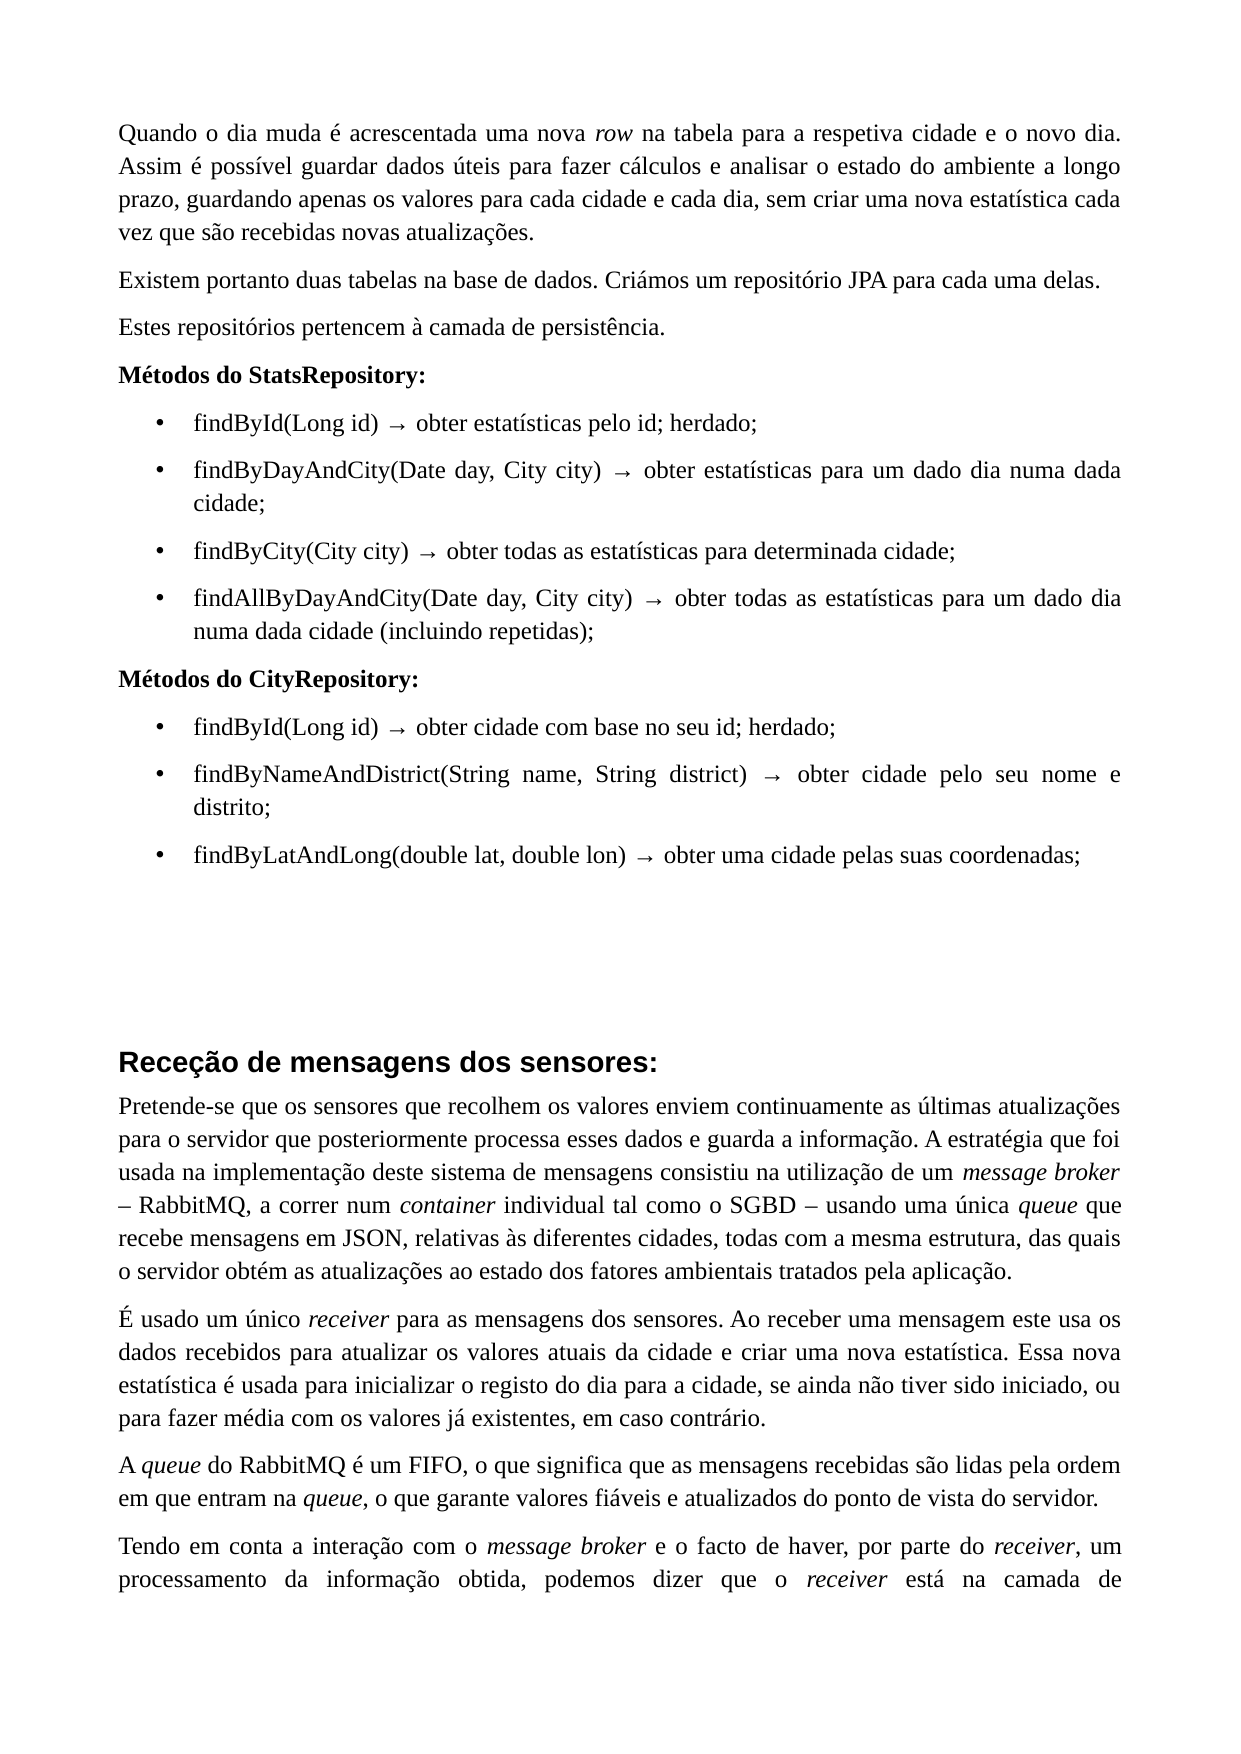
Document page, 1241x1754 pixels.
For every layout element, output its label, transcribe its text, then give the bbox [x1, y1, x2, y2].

list findByDayAndCity(Date day, City city) → obter estatísticas para um dado dia numa dada cidade; [156, 455, 1122, 517]
text Tendo em conta a interação com o message broker e o facto de haver, por parte do receiver, um processamento da informação obtida, podemos dizer que o receiver está na camada de [118, 1531, 1122, 1593]
text Quando o dia muda é acrescentada uma nova row na tabela para a respetiva cidade e o novo dia. Assim é possível guardar dados úteis para fazer cálculos e analisar o estado do ambiente a longo prazo, guardando apenas os valores para cada cidade e cada dia, sem criar uma nova estatística cada vez que são recebidas novas atualizações. [118, 118, 1122, 246]
text A queue do RabbitMQ é um FIFO, o que significa que as mensagens recebidas são lidas pela ordem em que entram na queue, o que garante valores fiáveis e atualizados do ponto de vista do servidor. [118, 1451, 1122, 1512]
list findByNameAndDistrict(String name, String district) → obter cidade pelo seu nome e distrito; [156, 759, 1122, 821]
list findById(Long id) → obter cidade com base no seu id; herdado; [156, 712, 1122, 740]
list findByLatAndLong(double lat, double lon) → obter uma cidade pelas suas coordenadas; [156, 840, 1122, 869]
list findById(Long id) → obter estatísticas pelo id; herdado; [156, 408, 1122, 436]
text Métodos do CityRepository: [118, 664, 1122, 693]
text Existem portanto duas tabelas na base de dados. Criámos um repositório JPA para cada uma delas. [118, 265, 1122, 293]
text Pretende-se que os sensores que recolhem os valores enviem continuamente as últimas atualizações para o servidor que posteriormente processa esses dados e guarda a informação. A estratégia que foi usada na implementação deste sistema de mensagens consistiu na utilização de um message broker – RabbitMQ, a correr num container individual tal como o SGBD – usando uma única queue que recebe mensagens em JSON, relativas às diferentes cidades, todas com a mesma estrutura, das quais o servidor obtém as atualizações ao estado dos fatores ambientais tratados pela aplicação. [118, 1091, 1122, 1285]
list findByCity(City city) → obter todas as estatísticas para determinada cidade; [156, 536, 1122, 564]
text Métodos do StatsRepository: [118, 360, 1122, 389]
subtitle Receção de mensagens dos sensores: [118, 1045, 1122, 1079]
list findAllByDayAndCity(Date day, City city) → obter todas as estatísticas para um dado dia numa dada cidade (incluindo repetidas); [156, 583, 1122, 645]
text É usado um único receiver para as mensagens dos sensores. Ao receber uma mensagem este usa os dados recebidos para atualizar os valores atuais da cidade e criar uma nova estatística. Essa nova estatística é usada para inicializar o registo do dia para a cidade, se ainda não tiver sido iniciado, ou para fazer média com os valores já existentes, em caso contrário. [118, 1304, 1122, 1432]
text Estes repositórios pertencem à camada de persistência. [118, 312, 1122, 341]
